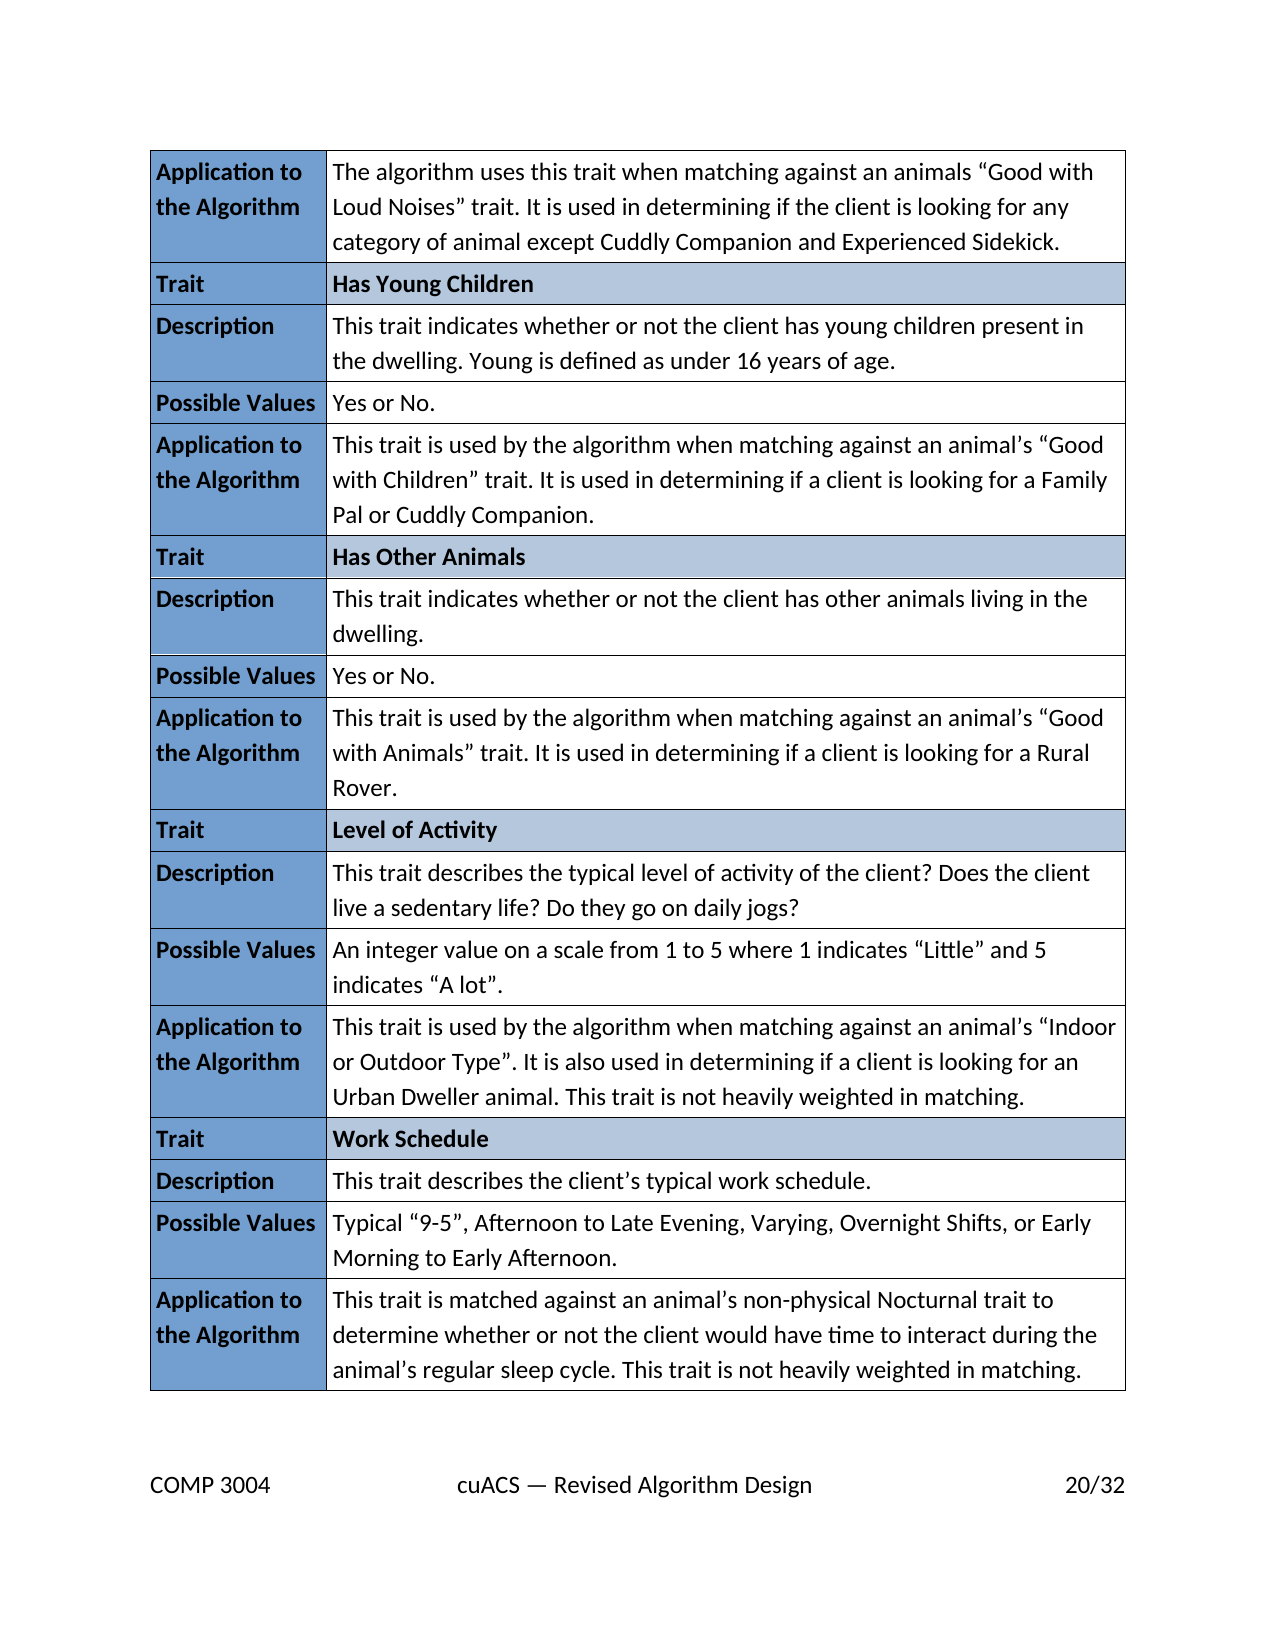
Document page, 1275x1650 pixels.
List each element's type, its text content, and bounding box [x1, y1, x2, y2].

table_cell Yes or No. [327, 382, 1125, 423]
table_cell This trait is used by the algorithm when matching against an animal’s “Good with Animals” trait. It is used in determining if a client is looking for a Rural Rover. [327, 698, 1125, 809]
table_cell Application to the Algorithm [151, 1006, 326, 1117]
table_cell Description [151, 1160, 326, 1201]
table_cell Application to the Algorithm [151, 1279, 326, 1390]
table_cell Application to the Algorithm [151, 424, 326, 535]
table_cell Typical “9-5”, Afternoon to Late Evening, Varying, Overnight Shifts, or Early Morning to Early Afternoon. [327, 1202, 1125, 1278]
table_cell Possible Values [151, 382, 326, 423]
table_cell Trait [151, 1118, 326, 1159]
table_cell Has Other Animals [327, 536, 1125, 577]
table_cell Possible Values [151, 1202, 326, 1278]
table_cell This trait is used by the algorithm when matching against an animal’s “Indoor or Outdoor Type”. It is also used in determining if a client is looking for an Urban Dweller animal. This trait is not heavily weighted in matching. [327, 1006, 1125, 1117]
table_cell Possible Values [151, 656, 326, 697]
table_cell This trait describes the client’s typical work schedule. [327, 1160, 1125, 1201]
table_cell Application to the Algorithm [151, 698, 326, 809]
table_cell This trait describes the typical level of activity of the client? Does the client live a sedentary life? Do they go on daily jogs? [327, 852, 1125, 928]
table_cell Trait [151, 810, 326, 851]
table_cell Trait [151, 536, 326, 577]
table_cell Application to the Algorithm [151, 151, 326, 262]
table_cell Level of Activity [327, 810, 1125, 851]
table_cell This trait is used by the algorithm when matching against an animal’s “Good with Children” trait. It is used in determining if a client is looking for a Family Pal or Cuddly Companion. [327, 424, 1125, 535]
table_cell Description [151, 852, 326, 928]
table_cell Trait [151, 263, 326, 304]
table_cell Has Young Children [327, 263, 1125, 304]
table_cell Work Schedule [327, 1118, 1125, 1159]
table_cell Description [151, 305, 326, 381]
table_cell This trait indicates whether or not the client has young children present in the dwelling. Young is defined as under 16 years of age. [327, 305, 1125, 381]
table_cell This trait indicates whether or not the client has other animals living in the dwelling. [327, 579, 1125, 654]
table_cell This trait is matched against an animal’s non-physical Nocturnal trait to determine whether or not the client would have time to interact during the animal’s regular sleep cycle. This trait is not heavily weighted in matching. [327, 1279, 1125, 1390]
table_cell Yes or No. [327, 656, 1125, 697]
table_cell Description [151, 579, 326, 654]
table_cell An integer value on a scale from 1 to 5 where 1 indicates “Little” and 5 indicates “A lot”. [327, 929, 1125, 1005]
table_cell The algorithm uses this trait when matching against an animals “Good with Loud Noises” trait. It is used in determining if the client is looking for any category of animal except Cuddly Companion and Experienced Sidekick. [327, 151, 1125, 262]
table_cell Possible Values [151, 929, 326, 1005]
